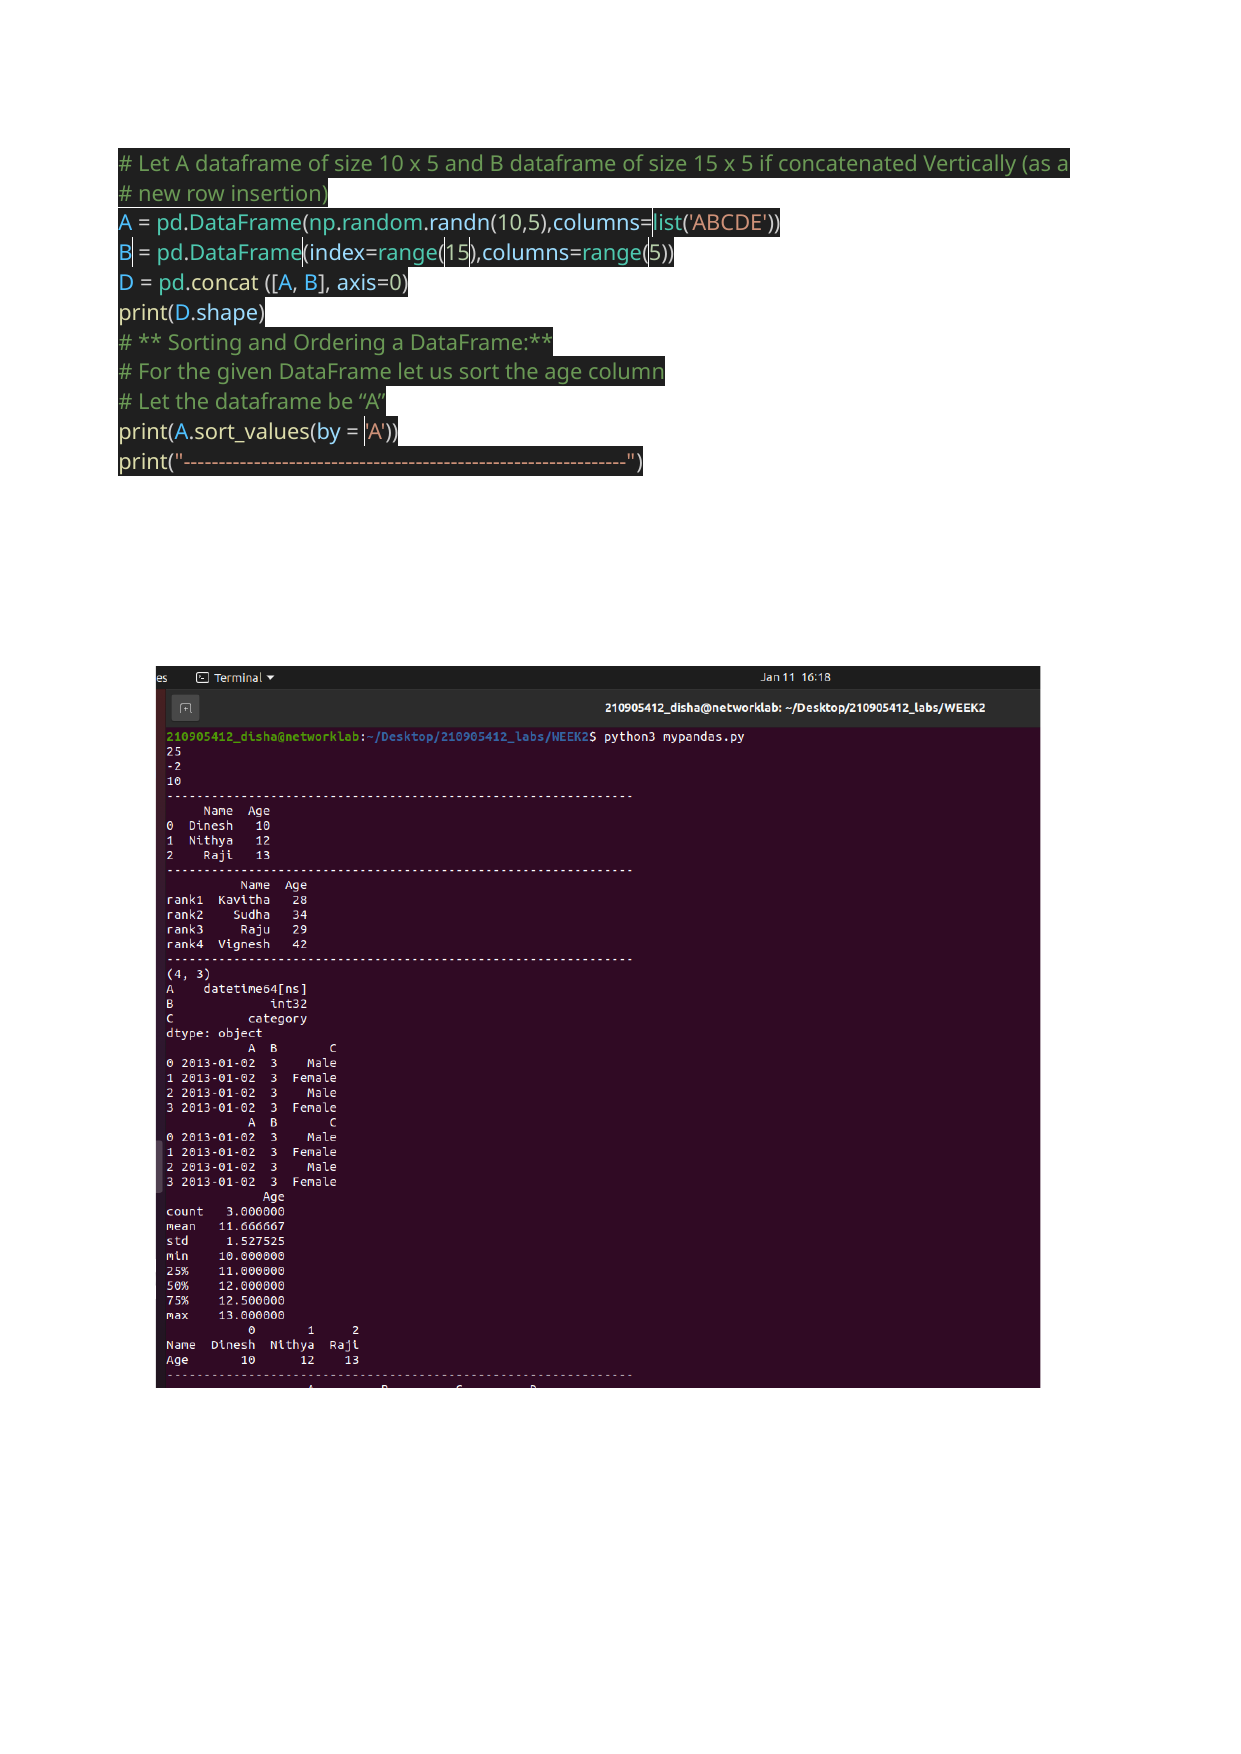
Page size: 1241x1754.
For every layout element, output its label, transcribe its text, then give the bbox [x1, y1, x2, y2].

text A = pd.DataFrame(np.random.randn(10,5),columns=list('ABCDE')) [118, 207, 1122, 237]
text D = pd.concat ([A, B], axis=0) [118, 267, 1122, 297]
picture [155, 666, 1041, 1388]
text # ** Sorting and Ordering a DataFrame:** [118, 327, 1122, 356]
text # Let the dataframe be “A” [118, 386, 1122, 416]
text # For the given DataFrame let us sort the age column [118, 356, 1122, 386]
text print(D.shape) [118, 297, 1122, 327]
text # Let A dataframe of size 10 x 5 and B dataframe of size 15 x 5 if concatenated Vertically (as a [118, 148, 1122, 178]
text B = pd.DataFrame(index=range(15),columns=range(5)) [118, 237, 1122, 267]
text # new row insertion) [118, 178, 1122, 207]
text print(A.sort_values(by = 'A')) [118, 416, 1122, 446]
text print("---------------------------------------------------------------") [118, 446, 1122, 476]
